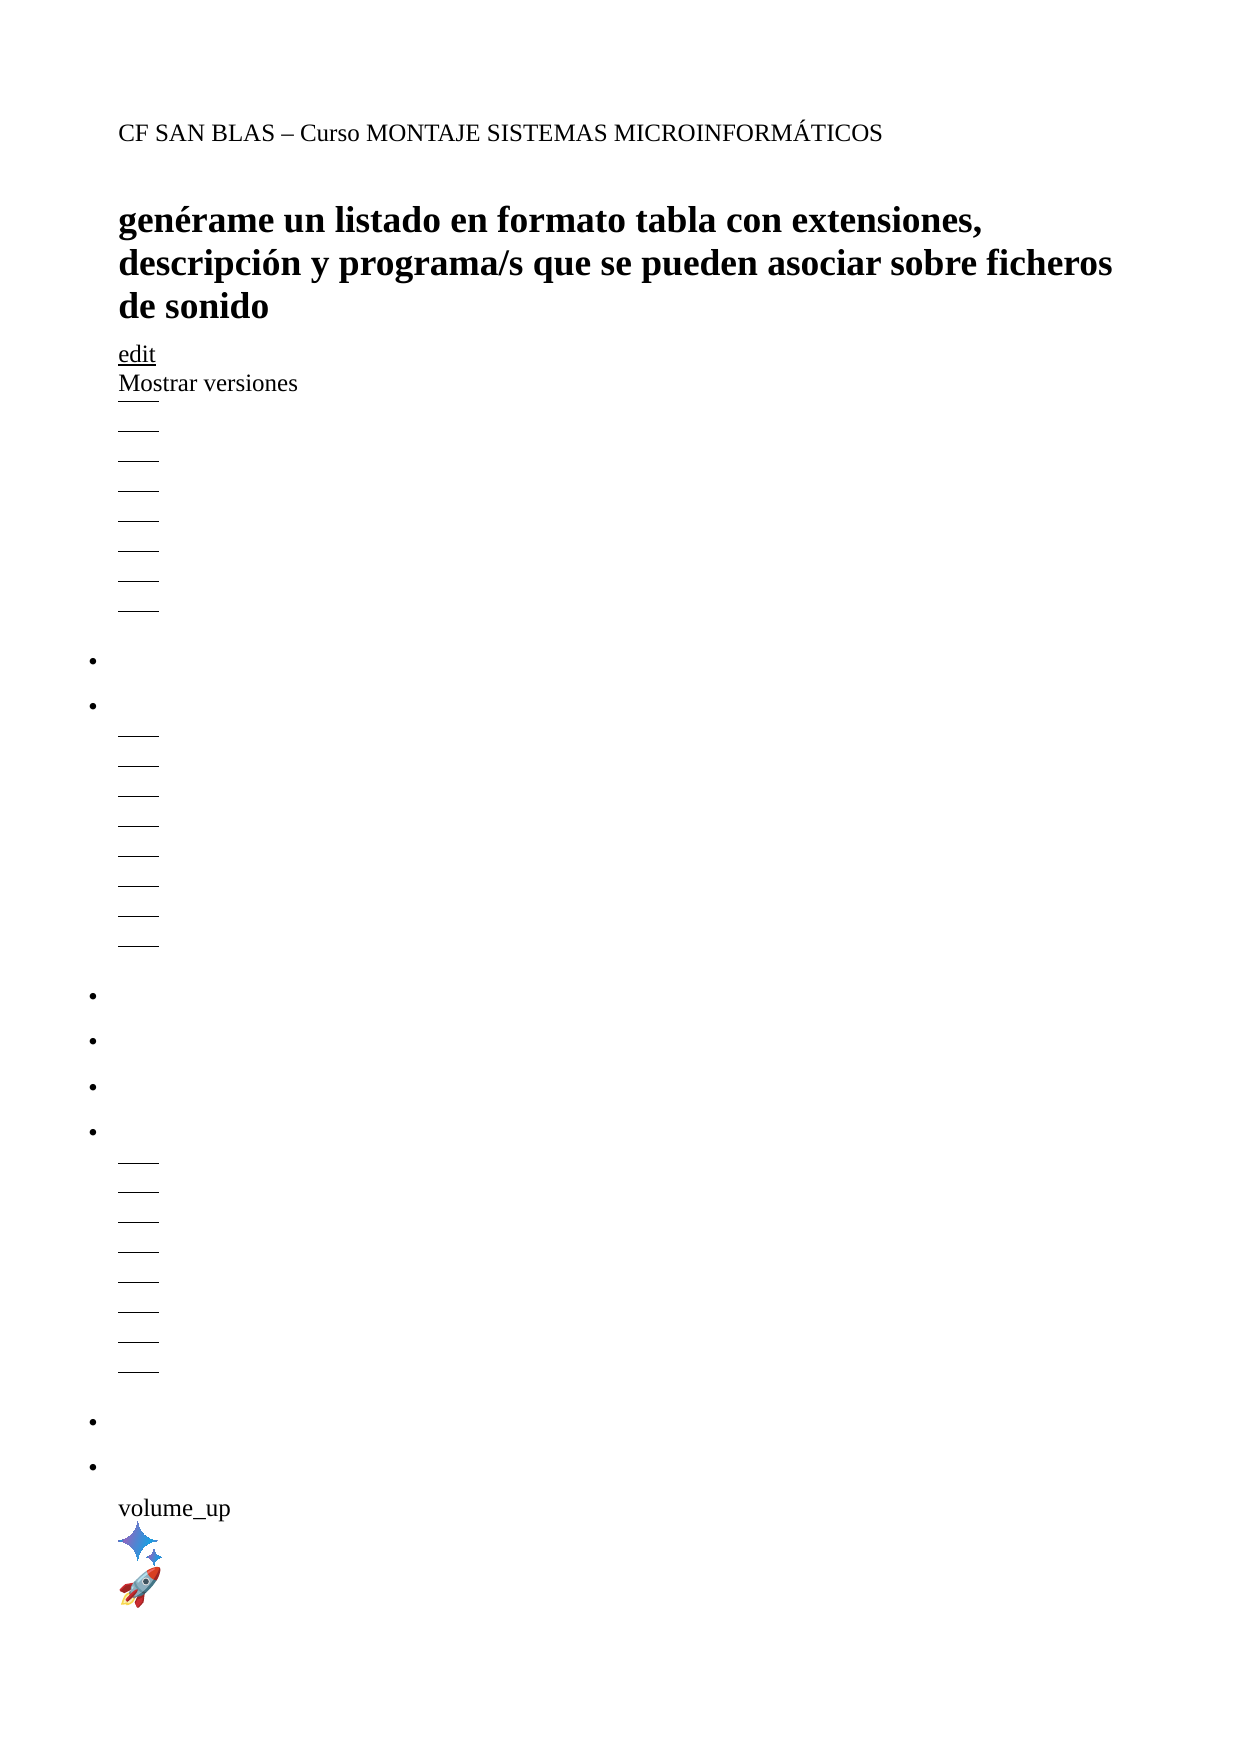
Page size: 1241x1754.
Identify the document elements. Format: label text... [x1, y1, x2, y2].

table_header [118, 732, 131, 736]
table_header [118, 397, 131, 401]
table_cell [131, 402, 142, 431]
table_cell [118, 1313, 131, 1342]
subtitle genérame un listado en formato tabla con extensiones, descripción y programa/s que se pueden asociar sobre ficheros de sonido [118, 197, 1122, 327]
table_cell [131, 432, 142, 461]
table_cell [143, 1253, 158, 1282]
table_cell [143, 582, 158, 611]
table_cell [143, 522, 158, 551]
table_cell [131, 917, 142, 946]
table_cell [143, 887, 158, 916]
table_header [143, 1158, 158, 1162]
table_cell [131, 612, 142, 641]
text edit [118, 339, 1122, 368]
table_cell [118, 1343, 131, 1372]
table_cell [118, 887, 131, 916]
table_cell [143, 797, 158, 826]
table_cell [131, 887, 142, 916]
table_cell [143, 402, 158, 431]
table_cell [143, 1313, 158, 1342]
table_header [143, 397, 158, 401]
table_cell [131, 1343, 142, 1372]
table_cell [131, 1373, 142, 1402]
table_cell [118, 767, 131, 796]
table_cell [131, 947, 142, 976]
table_cell [118, 582, 131, 611]
table_cell [118, 522, 131, 551]
table_header [143, 732, 158, 736]
table_cell [131, 462, 142, 491]
table_cell [118, 827, 131, 856]
table_cell [131, 857, 142, 886]
table_cell [131, 737, 142, 766]
table_cell [118, 1373, 131, 1402]
table_cell [118, 402, 131, 431]
table_cell [131, 1283, 142, 1312]
table_cell [143, 612, 158, 641]
text Mostrar versiones [118, 368, 1122, 397]
table_cell [143, 1343, 158, 1372]
table_cell [131, 1164, 142, 1192]
table_cell [143, 947, 158, 976]
table_cell [118, 857, 131, 886]
table_cell [131, 827, 142, 856]
table_cell [131, 797, 142, 826]
table_header [131, 1158, 142, 1162]
table_cell [131, 1313, 142, 1342]
table_cell [118, 432, 131, 461]
table_cell [131, 1193, 142, 1222]
table_cell [118, 492, 131, 521]
table_cell [118, 1223, 131, 1252]
table_cell [143, 737, 158, 766]
table_cell [143, 432, 158, 461]
table_cell [143, 767, 158, 796]
table_cell [131, 522, 142, 551]
table_cell [131, 767, 142, 796]
table_cell [118, 1164, 131, 1192]
table_cell [118, 917, 131, 946]
table_cell [143, 917, 158, 946]
table_cell [143, 1164, 158, 1192]
table_cell [131, 492, 142, 521]
table_cell [118, 797, 131, 826]
table_cell [118, 1253, 131, 1282]
table_cell [118, 947, 131, 976]
table_cell [143, 462, 158, 491]
table_cell [131, 552, 142, 581]
table_cell [143, 857, 158, 886]
table_header [118, 1158, 131, 1162]
table_cell [143, 1223, 158, 1252]
table_cell [131, 1223, 142, 1252]
table_cell [118, 737, 131, 766]
table_cell [118, 1283, 131, 1312]
table_header [131, 732, 142, 736]
table_cell [143, 1373, 158, 1402]
table_cell [118, 552, 131, 581]
table_cell [143, 552, 158, 581]
table_cell [118, 462, 131, 491]
table_cell [143, 1193, 158, 1222]
table_cell [143, 492, 158, 521]
table_cell [143, 827, 158, 856]
table_cell [131, 582, 142, 611]
text volume_up [118, 1493, 1122, 1521]
table_cell [143, 1283, 158, 1312]
table_header [131, 397, 142, 401]
table_cell [118, 1193, 131, 1222]
table_cell [118, 612, 131, 641]
table_cell [131, 1253, 142, 1282]
